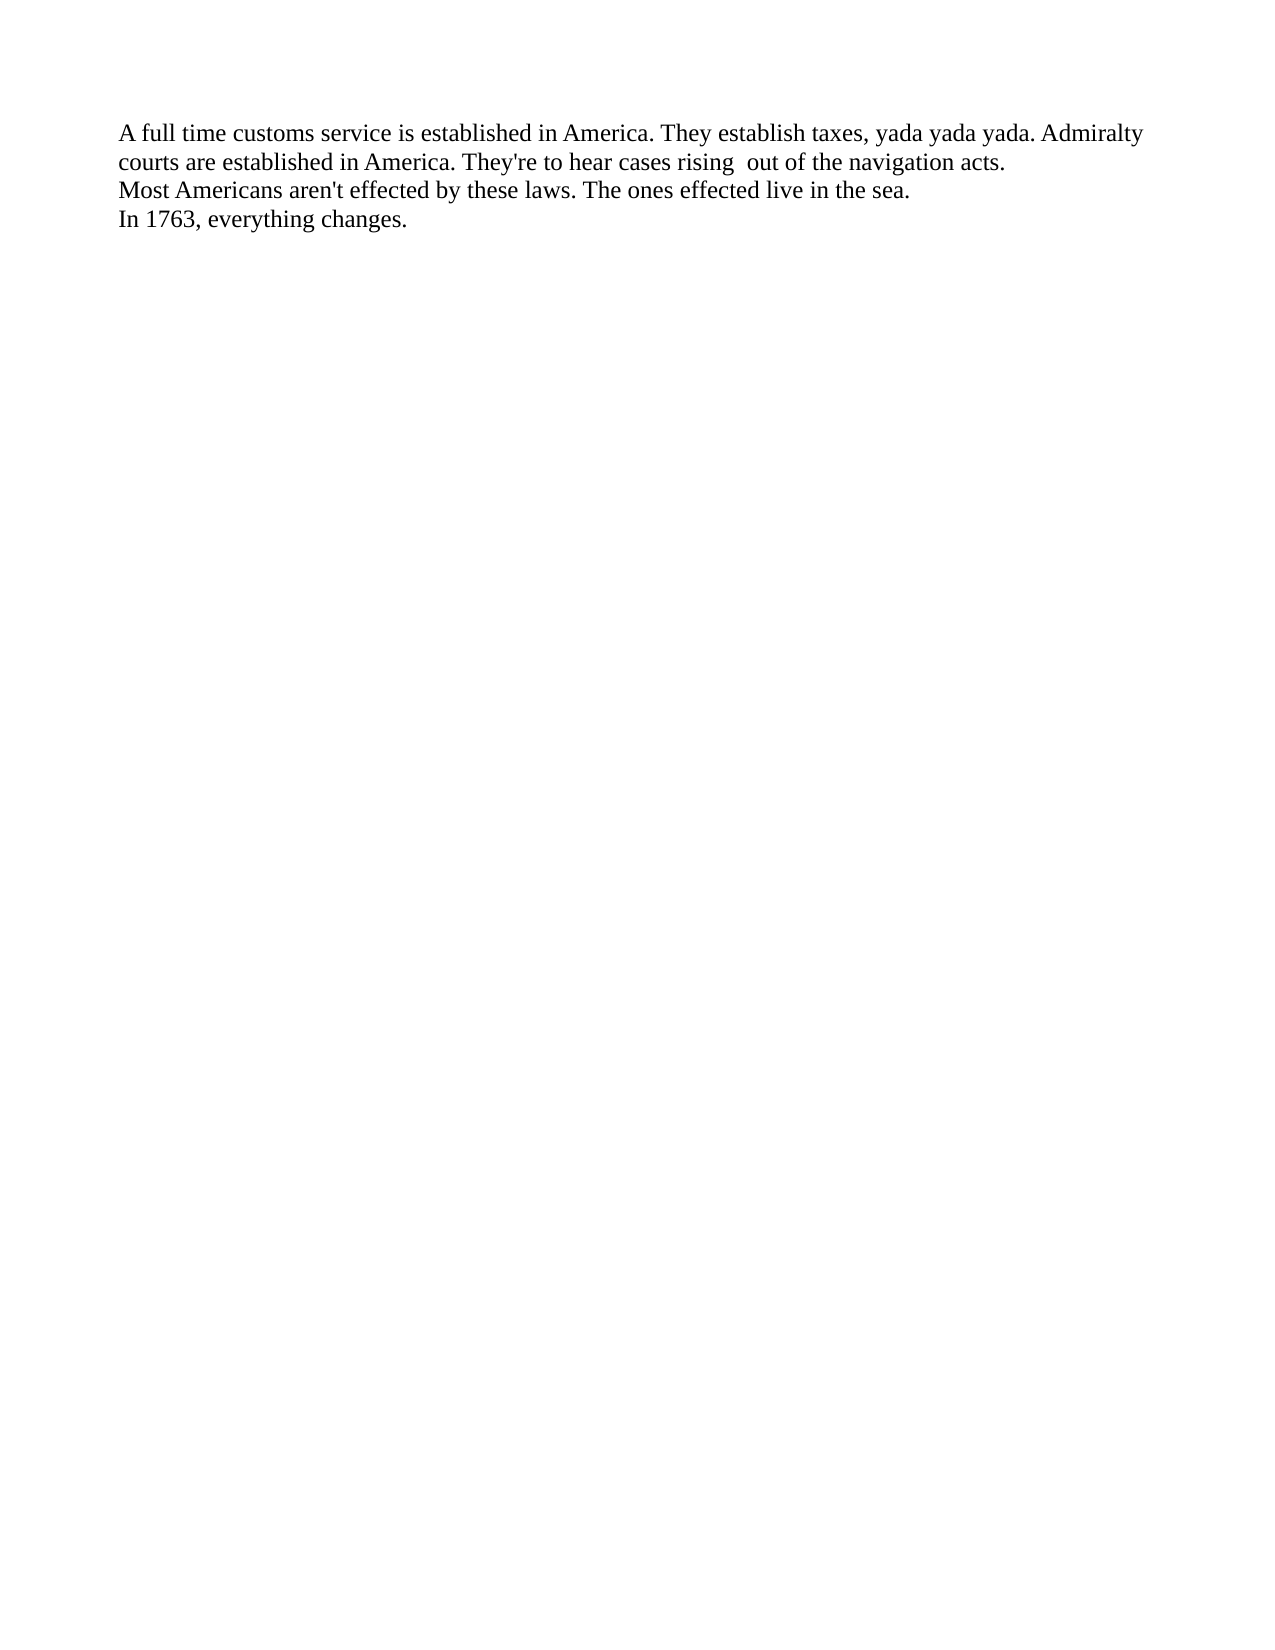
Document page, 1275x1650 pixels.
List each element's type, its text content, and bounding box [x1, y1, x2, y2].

text In 1763, everything changes. [118, 204, 1157, 233]
text Most Americans aren't effected by these laws. The ones effected live in the sea. [118, 176, 1157, 204]
text A full time customs service is established in America. They establish taxes, yada yada yada. Admiralty courts are established in America. They're to hear cases rising out of the navigation acts. [118, 118, 1157, 176]
